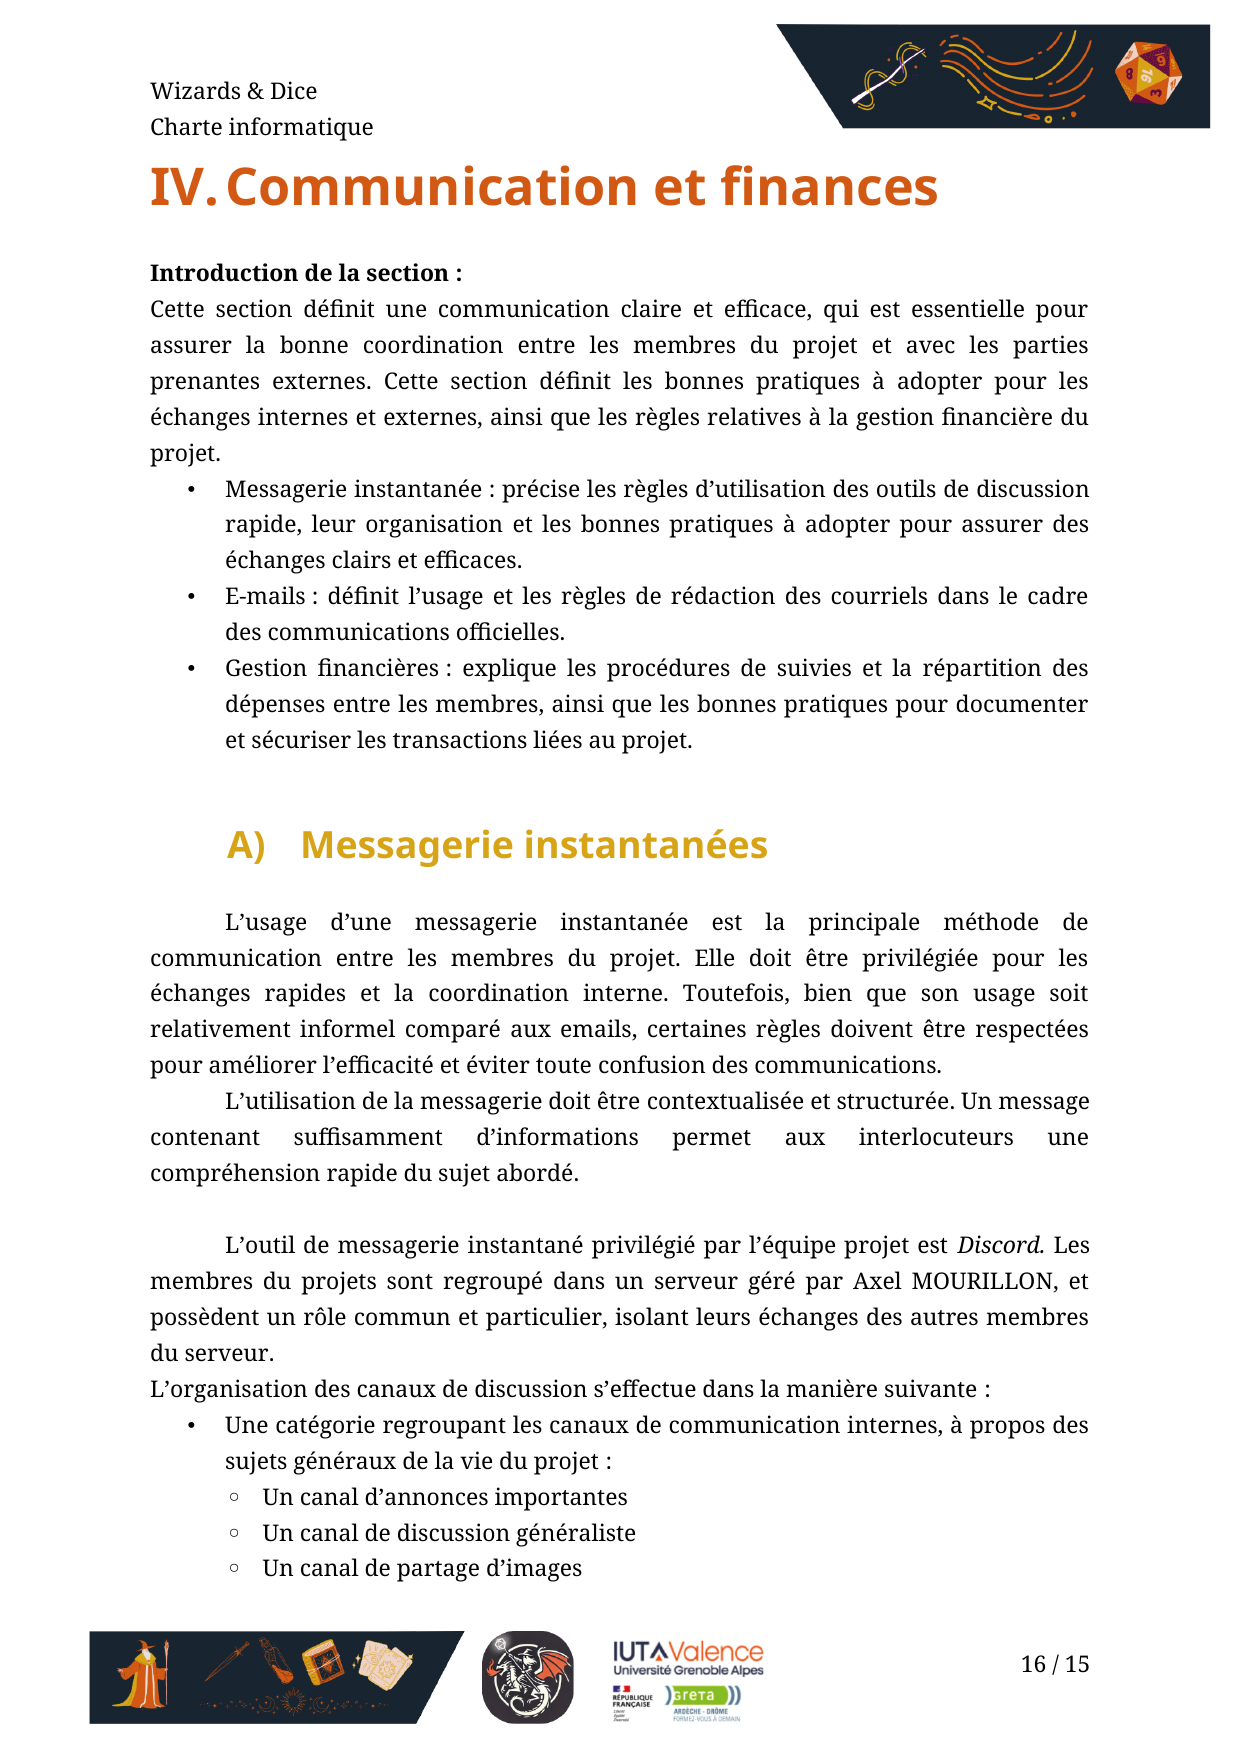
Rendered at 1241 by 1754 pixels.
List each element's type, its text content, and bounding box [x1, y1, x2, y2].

picture [771, 21, 1218, 131]
text L’usage d’une messagerie instantanée est la principale méthode de communication entre les membres du projet. Elle doit être privilégiée pour les échanges rapides et la coordination interne. Toutefois, bien que son usage soit relativement informel comparé aux emails, certaines règles doivent être respectées pour améliorer l’efficacité et éviter toute confusion des communications. [150, 906, 1090, 1081]
list Messagerie instantanée : précise les règles d’utilisation des outils de discussion rapide, leur organisation et les bonnes pratiques à adopter pour assurer des échanges clairs et efficaces. [187, 472, 1090, 576]
subtitle Messagerie instantanées [227, 818, 1090, 869]
subtitle Communication et finances [150, 150, 1090, 221]
text Introduction de la section : [150, 257, 1090, 288]
text L’utilisation de la messagerie doit être contextualisée et structurée. Un message contenant suffisamment d’informations permet aux interlocuteurs une compréhension rapide du sujet abordé. [150, 1085, 1090, 1188]
list Une catégorie regroupant les canaux de communication internes, à propos des sujets généraux de la vie du projet : [187, 1409, 1090, 1476]
list E-mails : définit l’usage et les règles de rédaction des courriels dans le cadre des communications officielles. [187, 580, 1090, 647]
text L’outil de messagerie instantané privilégié par l’équipe projet est Discord. Les membres du projets sont regroupé dans un serveur géré par Axel MOURILLON, et possèdent un rôle commun et particulier, isolant leurs échanges des autres membres du serveur. [150, 1229, 1090, 1368]
list Un canal d’annonces importantes [225, 1481, 1090, 1512]
list Un canal de discussion généraliste [225, 1516, 1090, 1548]
text L’organisation des canaux de discussion s’effectue dans la manière suivante : [150, 1373, 1090, 1404]
list Gestion financières : explique les procédures de suivies et la répartition des dépenses entre les membres, ainsi que les bonnes pratiques pour documenter et sécuriser les transactions liées au projet. [187, 652, 1090, 755]
text Cette section définit une communication claire et efficace, qui est essentielle pour assurer la bonne coordination entre les membres du projet et avec les parties prenantes externes. Cette section définit les bonnes pratiques à adopter pour les échanges internes et externes, ainsi que les règles relatives à la gestion financière du projet. [150, 293, 1090, 468]
picture [81, 1620, 788, 1733]
list Un canal de partage d’images [225, 1552, 1090, 1584]
